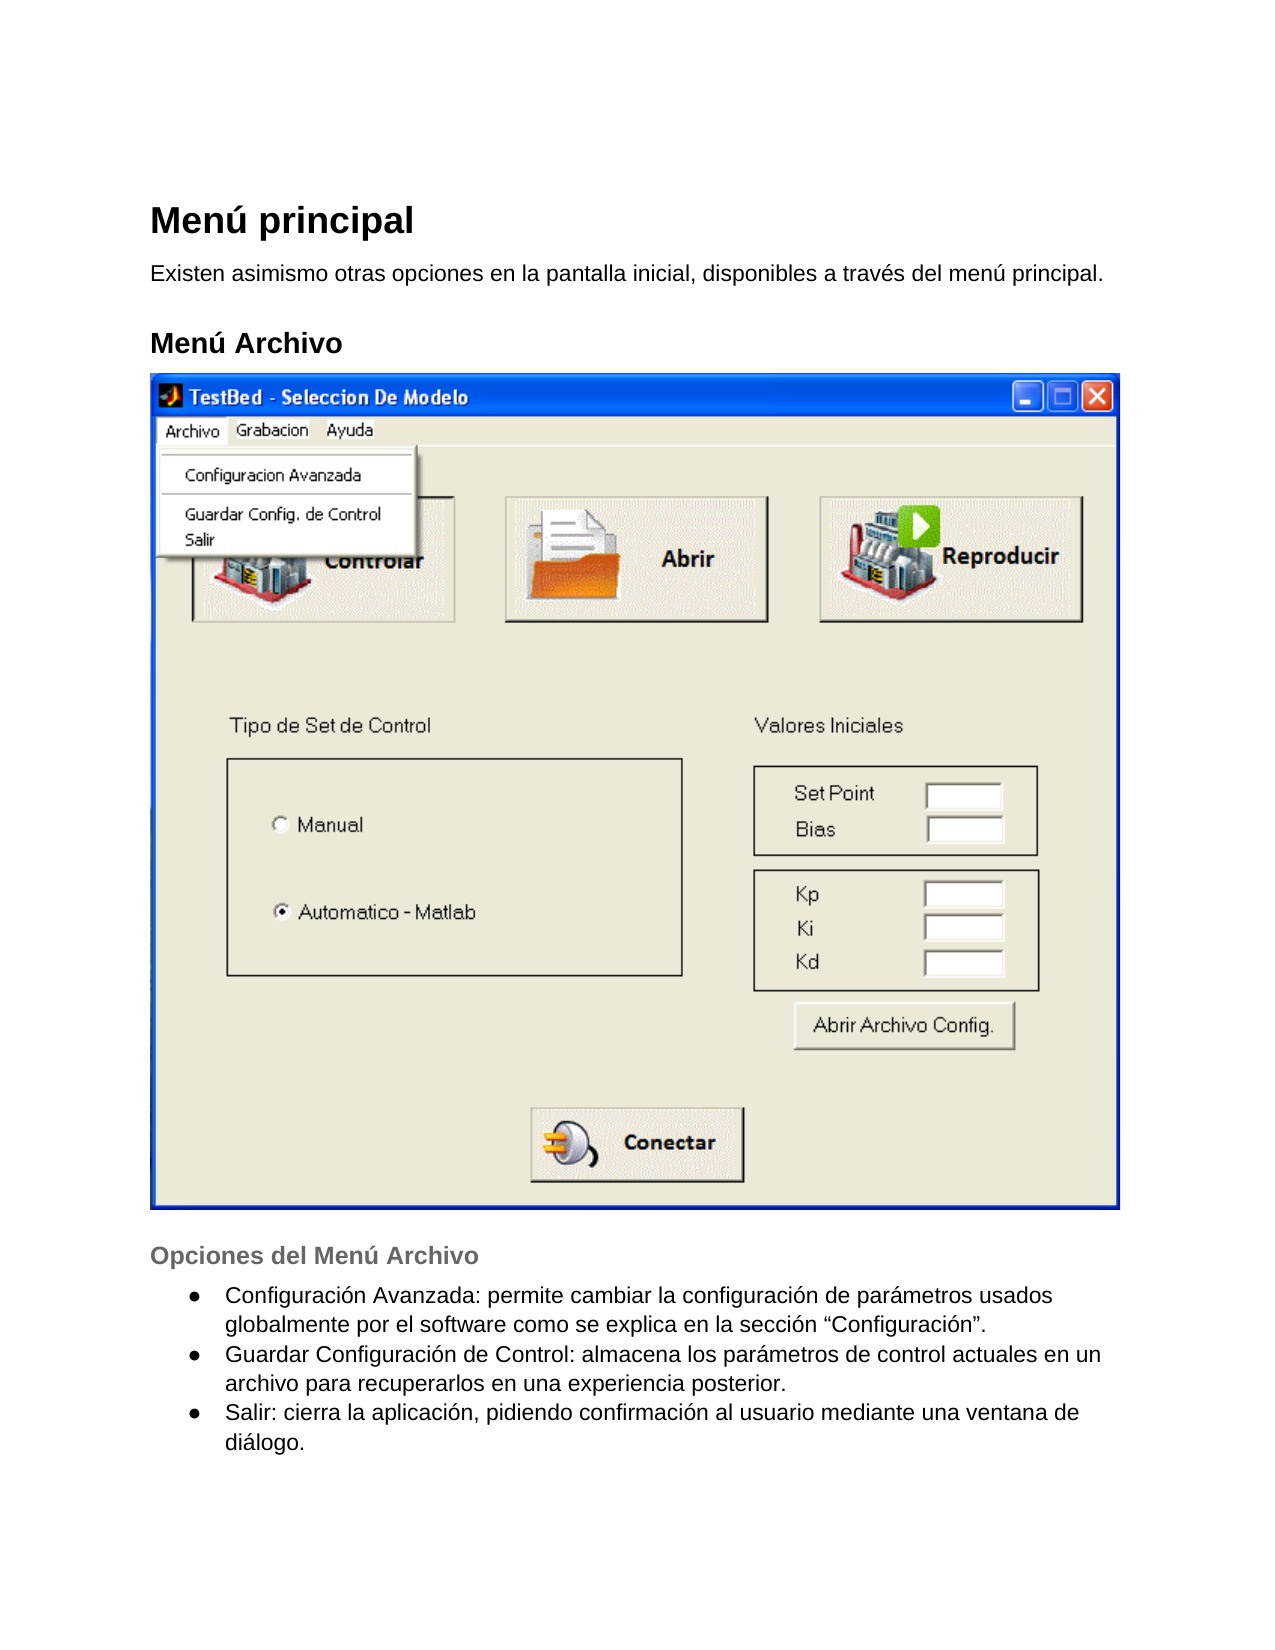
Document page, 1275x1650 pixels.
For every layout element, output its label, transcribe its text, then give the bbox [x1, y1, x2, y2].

list Guardar Configuración de Control: almacena los parámetros de control actuales en un archivo para recuperarlos en una experiencia posterior. [187, 1341, 1125, 1396]
subtitle Opciones del Menú Archivo [150, 1242, 1125, 1270]
subtitle Menú principal [150, 200, 1125, 242]
subtitle Menú Archivo [150, 327, 1125, 360]
picture [150, 373, 1121, 1210]
list Salir: cierra la aplicación, pidiendo confirmación al usuario mediante una ventana de diálogo. [187, 1400, 1125, 1455]
text Existen asimismo otras opciones en la pantalla inicial, disponibles a través del menú principal. [150, 261, 1125, 286]
list Configuración Avanzada: permite cambiar la configuración de parámetros usados globalmente por el software como se explica en la sección “Configuración”. [187, 1282, 1125, 1337]
